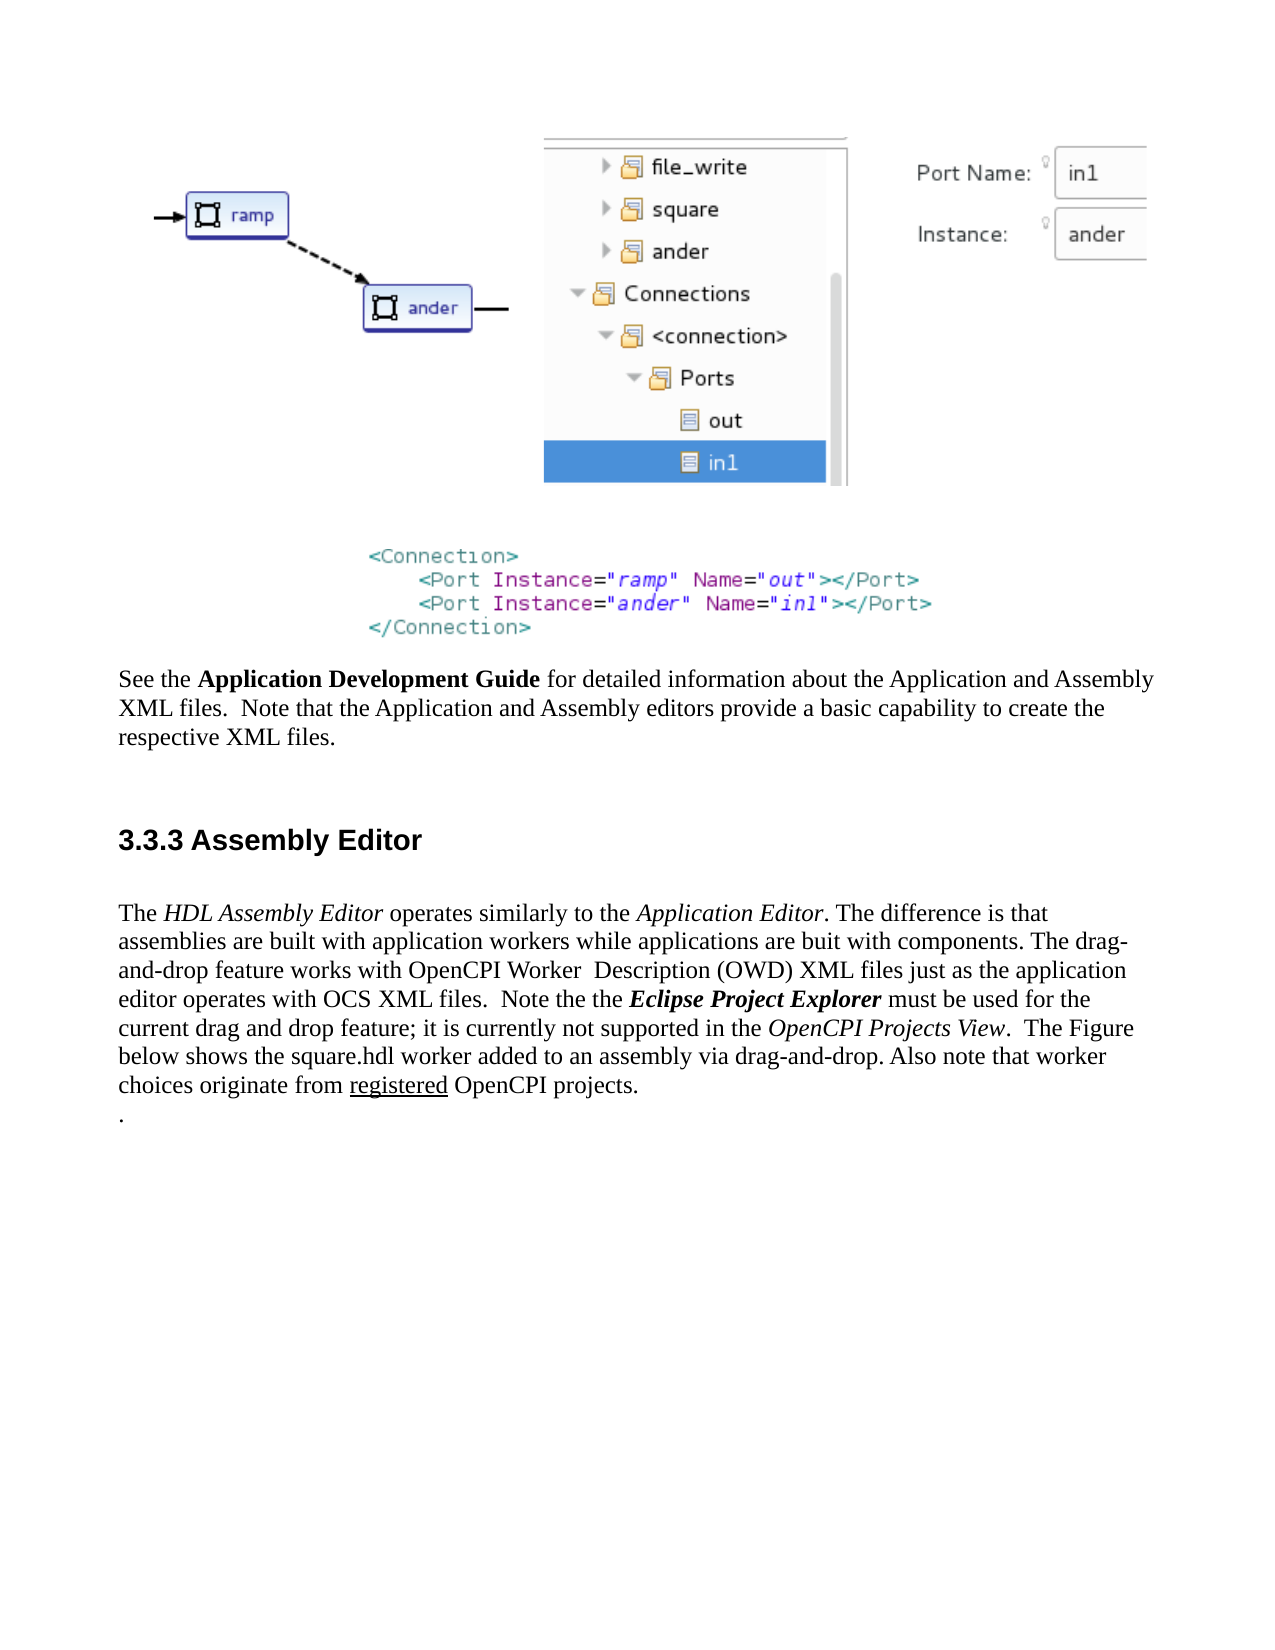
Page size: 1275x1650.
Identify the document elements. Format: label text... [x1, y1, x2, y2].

picture [153, 146, 509, 363]
text . [118, 1099, 1157, 1128]
subtitle 3.3.3 Assembly Editor [118, 823, 1157, 856]
picture [332, 549, 943, 639]
picture [543, 137, 1147, 486]
text The HDL Assembly Editor operates similarly to the Application Editor. The difference is that assemblies are built with application workers while applications are buit with components. The drag-and-drop feature works with OpenCPI Worker Description (OWD) XML files just as the application editor operates with OCS XML files. Note the the Eclipse Project Explorer must be used for the current drag and drop feature; it is currently not supported in the OpenCPI Projects View. The Figure below shows the square.hdl worker added to an assembly via drag-and-drop. Also note that worker choices originate from registered OpenCPI projects. [118, 898, 1157, 1099]
text See the Application Development Guide for detailed information about the Application and Assembly XML files. Note that the Application and Assembly editors provide a basic capability to create the respective XML files. [118, 664, 1157, 751]
